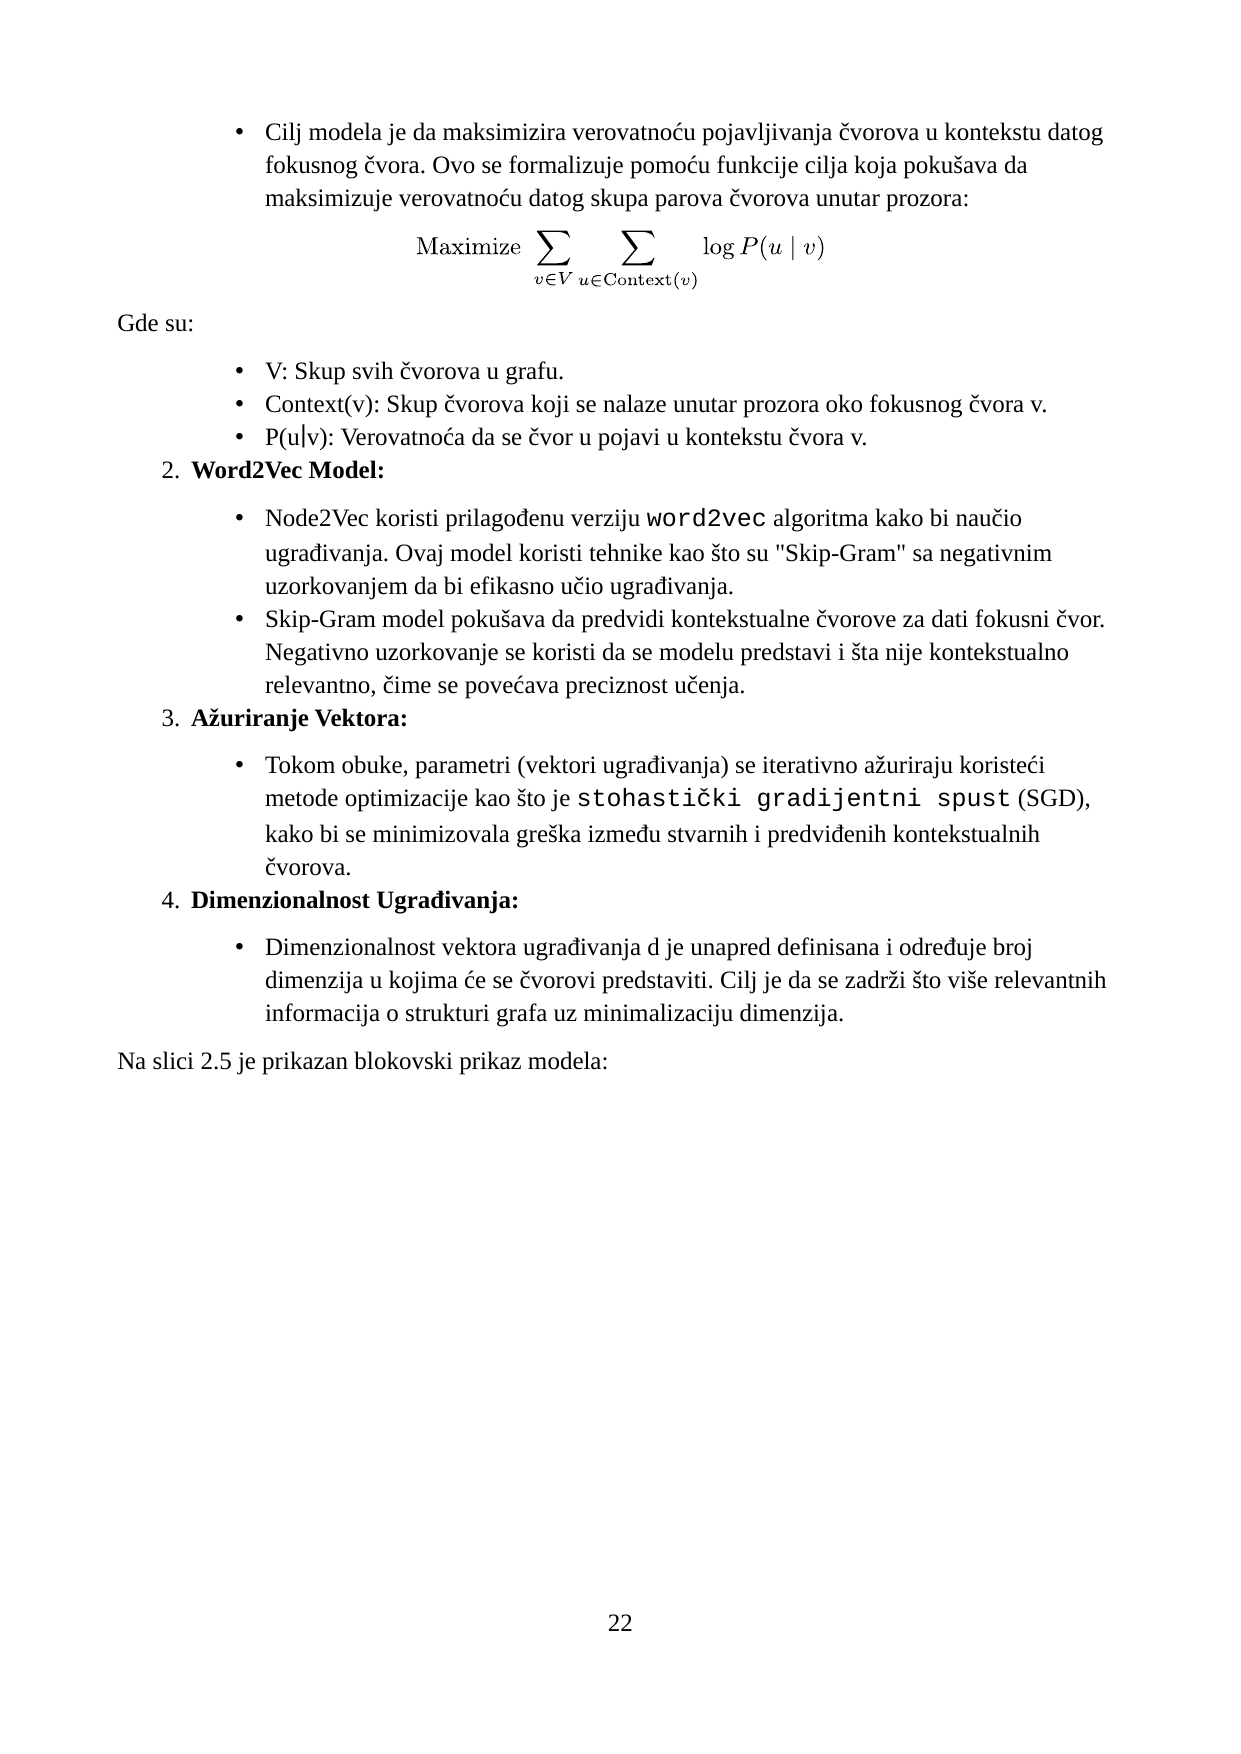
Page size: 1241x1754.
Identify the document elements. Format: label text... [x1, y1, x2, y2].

list Tokom obuke, parametri (vektori ugrađivanja) se iterativno ažuriraju koristeći metode optimizacije kao što je stohastički gradijentni spust (SGD), kako bi se minimizovala greška između stvarnih i predviđenih kontekstualnih čvorova. [235, 751, 1123, 880]
list V: Skup svih čvorova u grafu. [235, 356, 1123, 385]
text Gde su: [117, 308, 1123, 337]
list Node2Vec koristi prilagođenu verziju word2vec algoritma kako bi naučio ugrađivanja. Ovaj model koristi tehnike kao što su "Skip-Gram" sa negativnim uzorkovanjem da bi efikasno učio ugrađivanja. [235, 503, 1123, 599]
list Word2Vec Model: [161, 455, 1123, 484]
list Dimenzionalnost vektora ugrađivanja d je unapred definisana i određuje broj dimenzija u kojima će se čvorovi predstaviti. Cilj je da se zadrži što više relevantnih informacija o strukturi grafa uz minimalizaciju dimenzija. [235, 932, 1123, 1027]
list Context(v): Skup čvorova koji se nalaze unutar prozora oko fokusnog čvora v. [235, 389, 1123, 418]
list P(u∣v): Verovatnoća da se čvor u pojavi u kontekstu čvora v. [235, 422, 1123, 451]
list Cilj modela je da maksimizira verovatnoću pojavljivanja čvorova u kontekstu datog fokusnog čvora. Ovo se formalizuje pomoću funkcije cilja koja pokušava da maksimizuje verovatnoću datog skupa parova čvorova unutar prozora: [235, 117, 1123, 212]
text Na slici 2.5 je prikazan blokovski prikaz modela: [117, 1046, 1123, 1075]
list Ažuriranje Vektora: [161, 703, 1123, 732]
list Skip-Gram model pokušava da predvidi kontekstualne čvorove za dati fokusni čvor. Negativno uzorkovanje se koristi da se modelu predstavi i šta nije kontekstualno relevantno, čime se povećava preciznost učenja. [235, 604, 1123, 699]
list Dimenzionalnost Ugrađivanja: [161, 885, 1123, 913]
